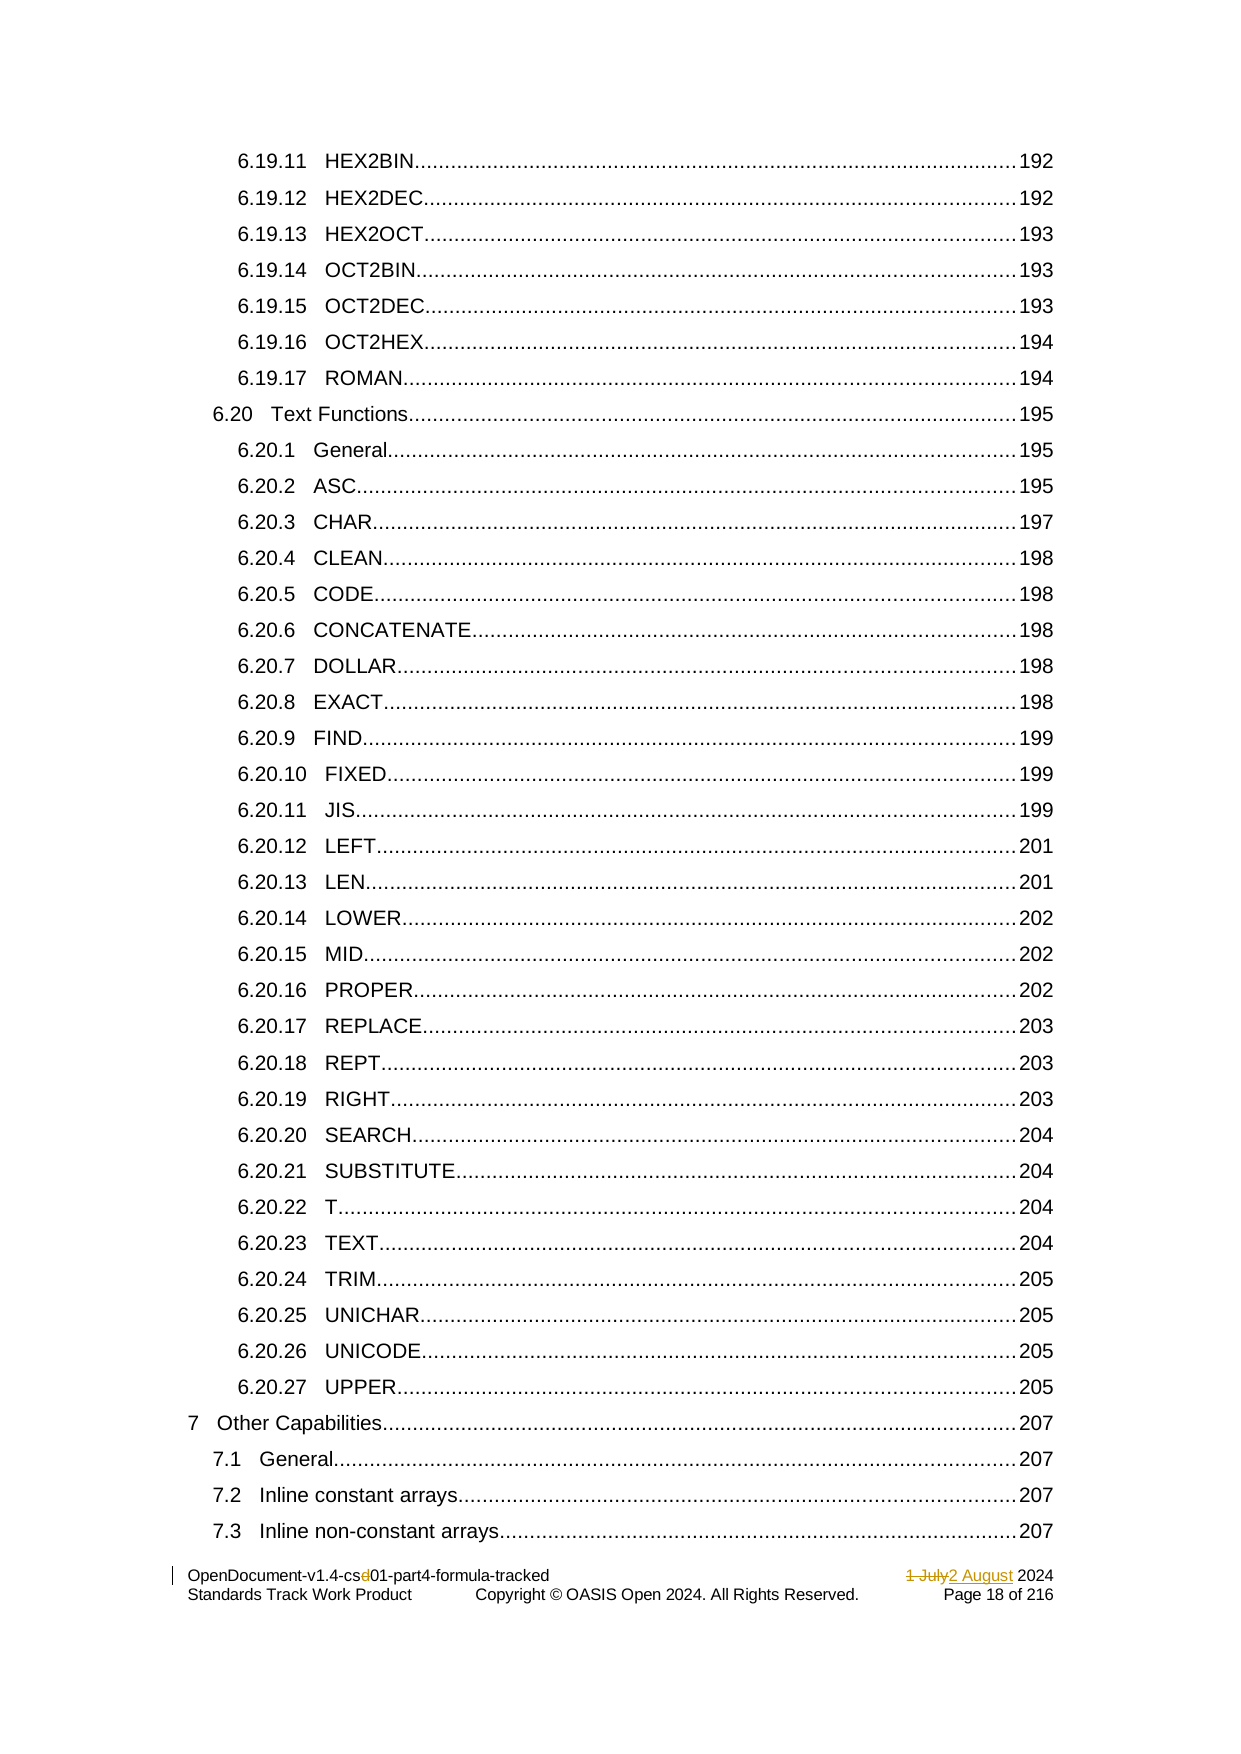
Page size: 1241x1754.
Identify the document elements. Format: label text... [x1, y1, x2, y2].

text 6.20.2 ASC 195 [237, 474, 1053, 498]
text 6.20.27 UPPER 205 [237, 1375, 1053, 1399]
text 6.20.14 LOWER 202 [237, 907, 1053, 930]
text 6.20.5 CODE 198 [237, 582, 1053, 606]
text 6.20.3 CHAR 197 [237, 510, 1053, 534]
text 6.19.11 HEX2BIN 192 [237, 150, 1053, 173]
text 6.20.21 SUBSTITUTE 204 [237, 1159, 1053, 1183]
text 6.20.1 General 195 [237, 438, 1053, 462]
text 6.20.16 PROPER 202 [237, 979, 1053, 1002]
text 6.20.20 SEARCH 204 [237, 1123, 1053, 1147]
text 6.20.25 UNICHAR 205 [237, 1303, 1053, 1327]
text 6.20.23 TEXT 204 [237, 1231, 1053, 1255]
text 6.19.16 OCT2HEX 194 [237, 330, 1053, 354]
text 6.19.13 HEX2OCT 193 [237, 222, 1053, 246]
text 6.20.26 UNICODE 205 [237, 1339, 1053, 1363]
text 7.1 General 207 [212, 1447, 1053, 1471]
text 6.20.11 JIS 199 [237, 799, 1053, 822]
text 6.20.24 TRIM 205 [237, 1267, 1053, 1291]
text 6.20.9 FIND 199 [237, 727, 1053, 750]
text 6.20.17 REPLACE 203 [237, 1015, 1053, 1038]
text 6.19.15 OCT2DEC 193 [237, 294, 1053, 318]
text 6.19.12 HEX2DEC 192 [237, 186, 1053, 209]
text 7.2 Inline constant arrays 207 [212, 1483, 1053, 1507]
text 6.20.13 LEN 201 [237, 871, 1053, 894]
text 6.19.14 OCT2BIN 193 [237, 258, 1053, 282]
text 6.20.15 MID 202 [237, 943, 1053, 966]
text 6.20.4 CLEAN 198 [237, 546, 1053, 570]
text 6.20.6 CONCATENATE 198 [237, 618, 1053, 642]
text 6.20.18 REPT 203 [237, 1051, 1053, 1074]
text 6.20 Text Functions 195 [212, 402, 1053, 426]
text 6.19.17 ROMAN 194 [237, 366, 1053, 390]
text 6.20.7 DOLLAR 198 [237, 654, 1053, 678]
text 6.20.22 T 204 [237, 1195, 1053, 1219]
text 6.20.12 LEFT 201 [237, 835, 1053, 858]
text 7 Other Capabilities 207 [187, 1411, 1053, 1435]
text 7.3 Inline non-constant arrays 207 [212, 1519, 1053, 1543]
text 6.20.10 FIXED 199 [237, 763, 1053, 786]
text 6.20.8 EXACT 198 [237, 691, 1053, 714]
text 6.20.19 RIGHT 203 [237, 1087, 1053, 1111]
